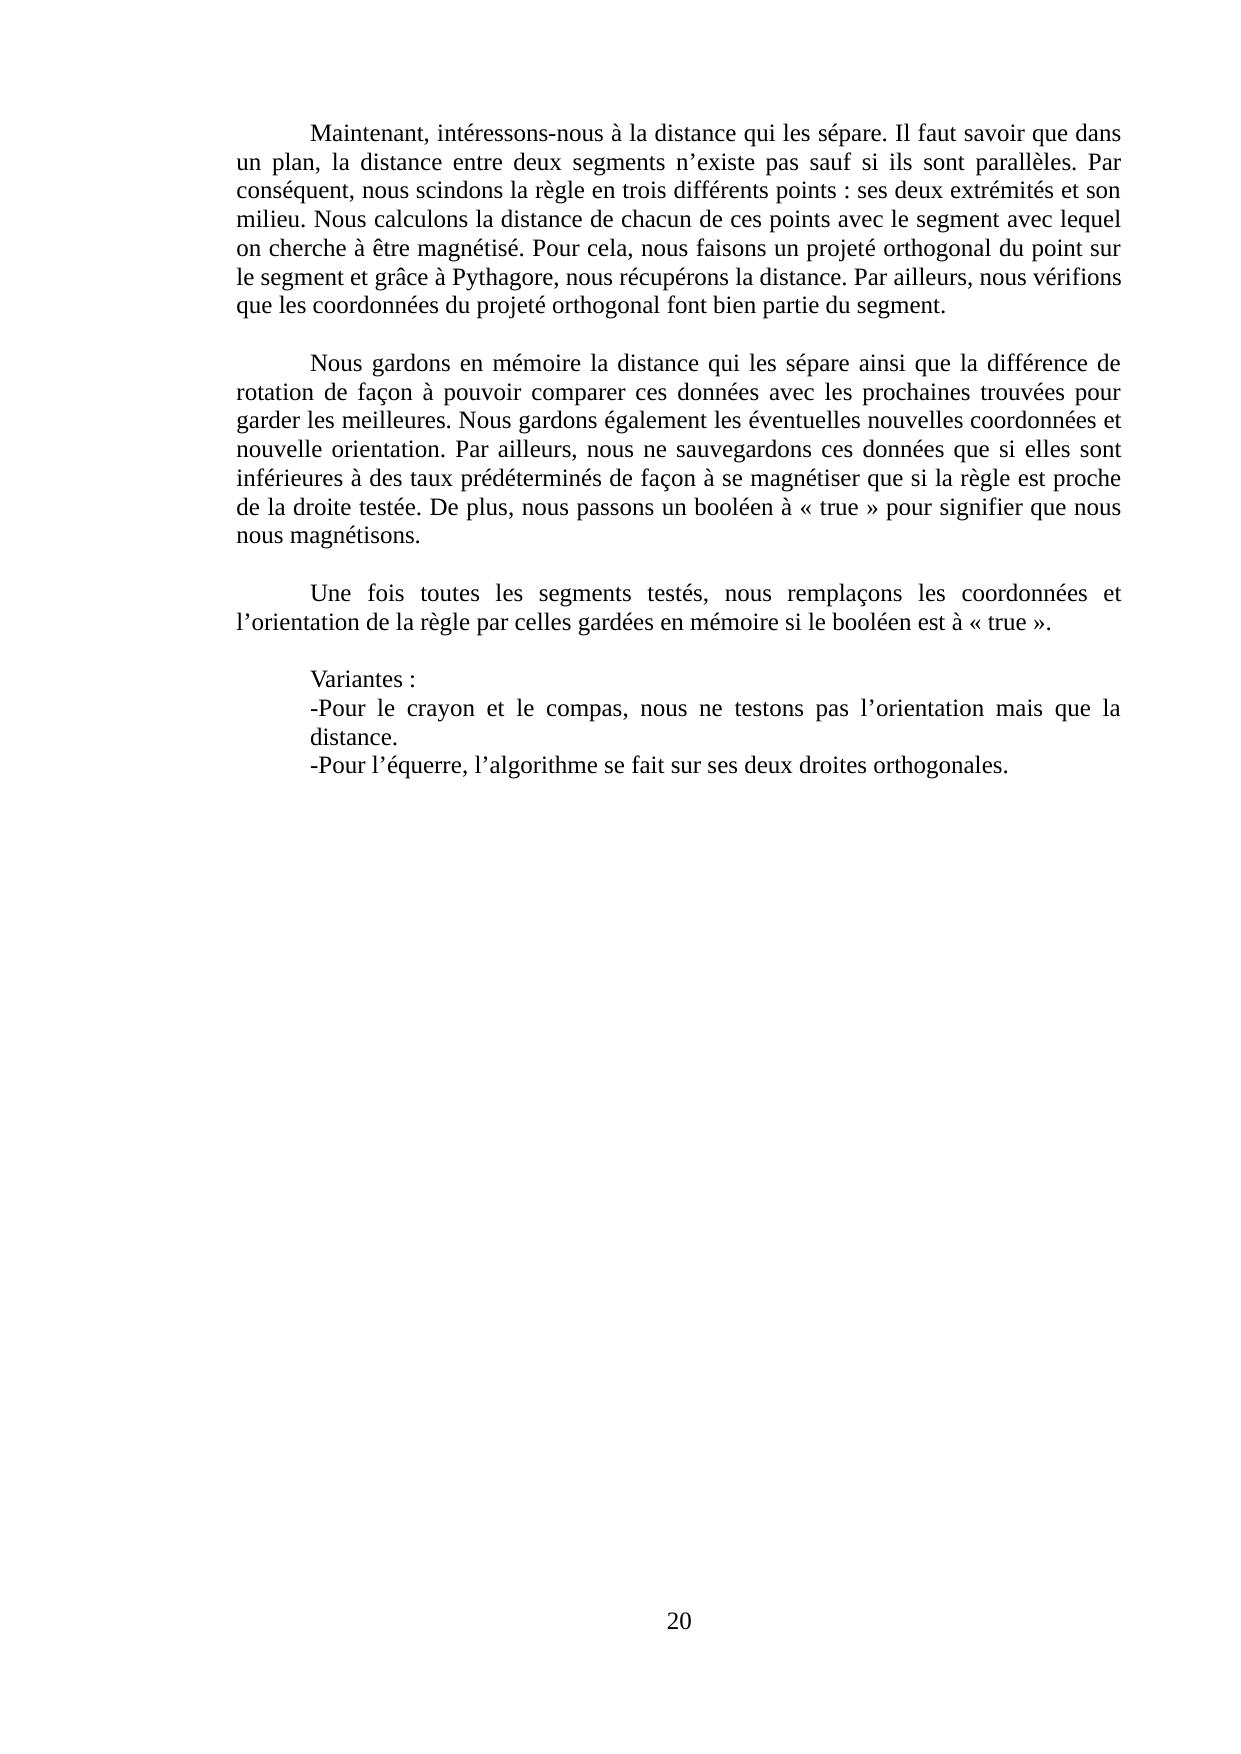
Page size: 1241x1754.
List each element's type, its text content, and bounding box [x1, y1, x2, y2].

text -Pour l’équerre, l’algorithme se fait sur ses deux droites orthogonales. [310, 751, 1122, 779]
text Maintenant, intéressons-nous à la distance qui les sépare. Il faut savoir que dans un plan, la distance entre deux segments n’existe pas sauf si ils sont parallèles. Par conséquent, nous scindons la règle en trois différents points : ses deux extrémités et son milieu. Nous calculons la distance de chacun de ces points avec le segment avec lequel on cherche à être magnétisé. Pour cela, nous faisons un projeté orthogonal du point sur le segment et grâce à Pythagore, nous récupérons la distance. Par ailleurs, nous vérifions que les coordonnées du projeté orthogonal font bien partie du segment. [236, 118, 1122, 319]
text Variantes : [236, 664, 1122, 693]
text Une fois toutes les segments testés, nous remplaçons les coordonnées et l’orientation de la règle par celles gardées en mémoire si le booléen est à « true ». [236, 578, 1122, 636]
text -Pour le crayon et le compas, nous ne testons pas l’orientation mais que la distance. [310, 693, 1122, 751]
text Nous gardons en mémoire la distance qui les sépare ainsi que la différence de rotation de façon à pouvoir comparer ces données avec les prochaines trouvées pour garder les meilleures. Nous gardons également les éventuelles nouvelles coordonnées et nouvelle orientation. Par ailleurs, nous ne sauvegardons ces données que si elles sont inférieures à des taux prédéterminés de façon à se magnétiser que si la règle est proche de la droite testée. De plus, nous passons un booléen à « true » pour signifier que nous nous magnétisons. [236, 348, 1122, 549]
